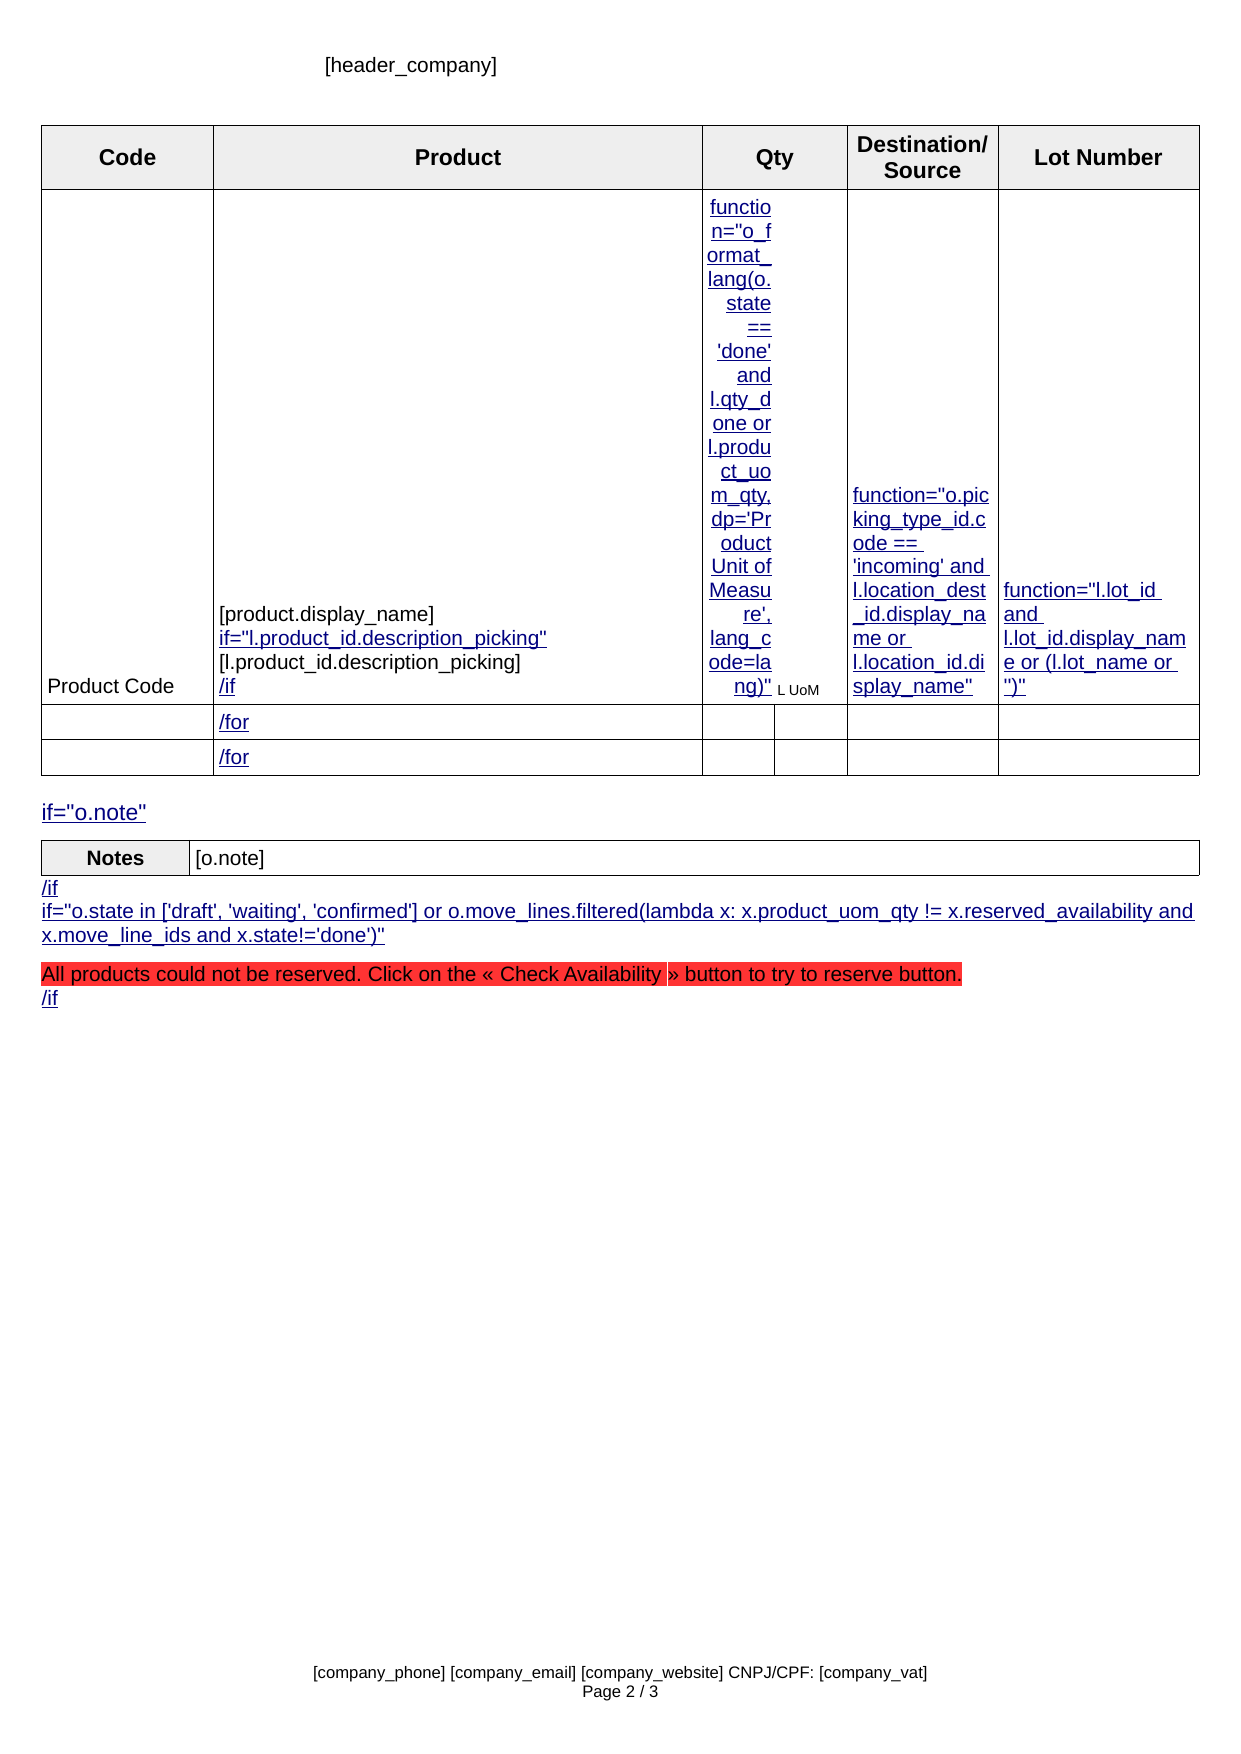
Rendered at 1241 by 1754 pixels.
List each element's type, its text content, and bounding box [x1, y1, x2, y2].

table_cell function="o.picking_type_id.code == 'incoming' and l.location_dest_id.display_name or l.location_id.display_name" [848, 190, 998, 704]
table_cell [703, 705, 774, 739]
text if="o.note" [41, 799, 1199, 825]
table_cell Product Code [42, 190, 213, 704]
table_cell [999, 740, 1199, 775]
table_cell [775, 740, 847, 775]
table_cell [775, 705, 847, 739]
text /if [41, 876, 1199, 899]
table_header Notes [42, 841, 189, 875]
text /if [41, 986, 1199, 1009]
table_cell [42, 740, 213, 775]
table_header Code [42, 126, 213, 189]
table_header [o.note] [190, 841, 1199, 875]
table_cell [848, 705, 998, 739]
table_cell [999, 705, 1199, 739]
table_header Qty [703, 126, 847, 189]
table_cell [848, 740, 998, 775]
text if="o.state in ['draft', 'waiting', 'confirmed'] or o.move_lines.filtered(lambda x: x.product_uom_qty != x.reserved_availability and x.move_line_ids and x.state!='done')" [41, 899, 1199, 947]
table_cell [product.display_name] if="l.product_id.description_picking" [l.product_id.description_picking] /if [214, 190, 702, 704]
table_cell /for [214, 705, 702, 739]
table_header Lot Number [999, 126, 1199, 189]
text All products could not be reserved. Click on the « Check Availability » button to try to reserve button. [41, 962, 1199, 986]
table_cell L UoM [774, 190, 847, 704]
table_header Product [214, 126, 702, 189]
table_cell [703, 740, 774, 775]
table_cell function="l.lot_id and l.lot_id.display_name or (l.lot_name or '')" [999, 190, 1199, 704]
table_cell function="o_format_lang(o.state == 'done' and l.qty_done or l.product_uom_qty, dp='Product Unit of Measure', lang_code=lang)" [703, 190, 774, 704]
table_header Destination/Source [848, 126, 998, 189]
table_cell /for [214, 740, 702, 775]
table_cell [42, 705, 213, 739]
